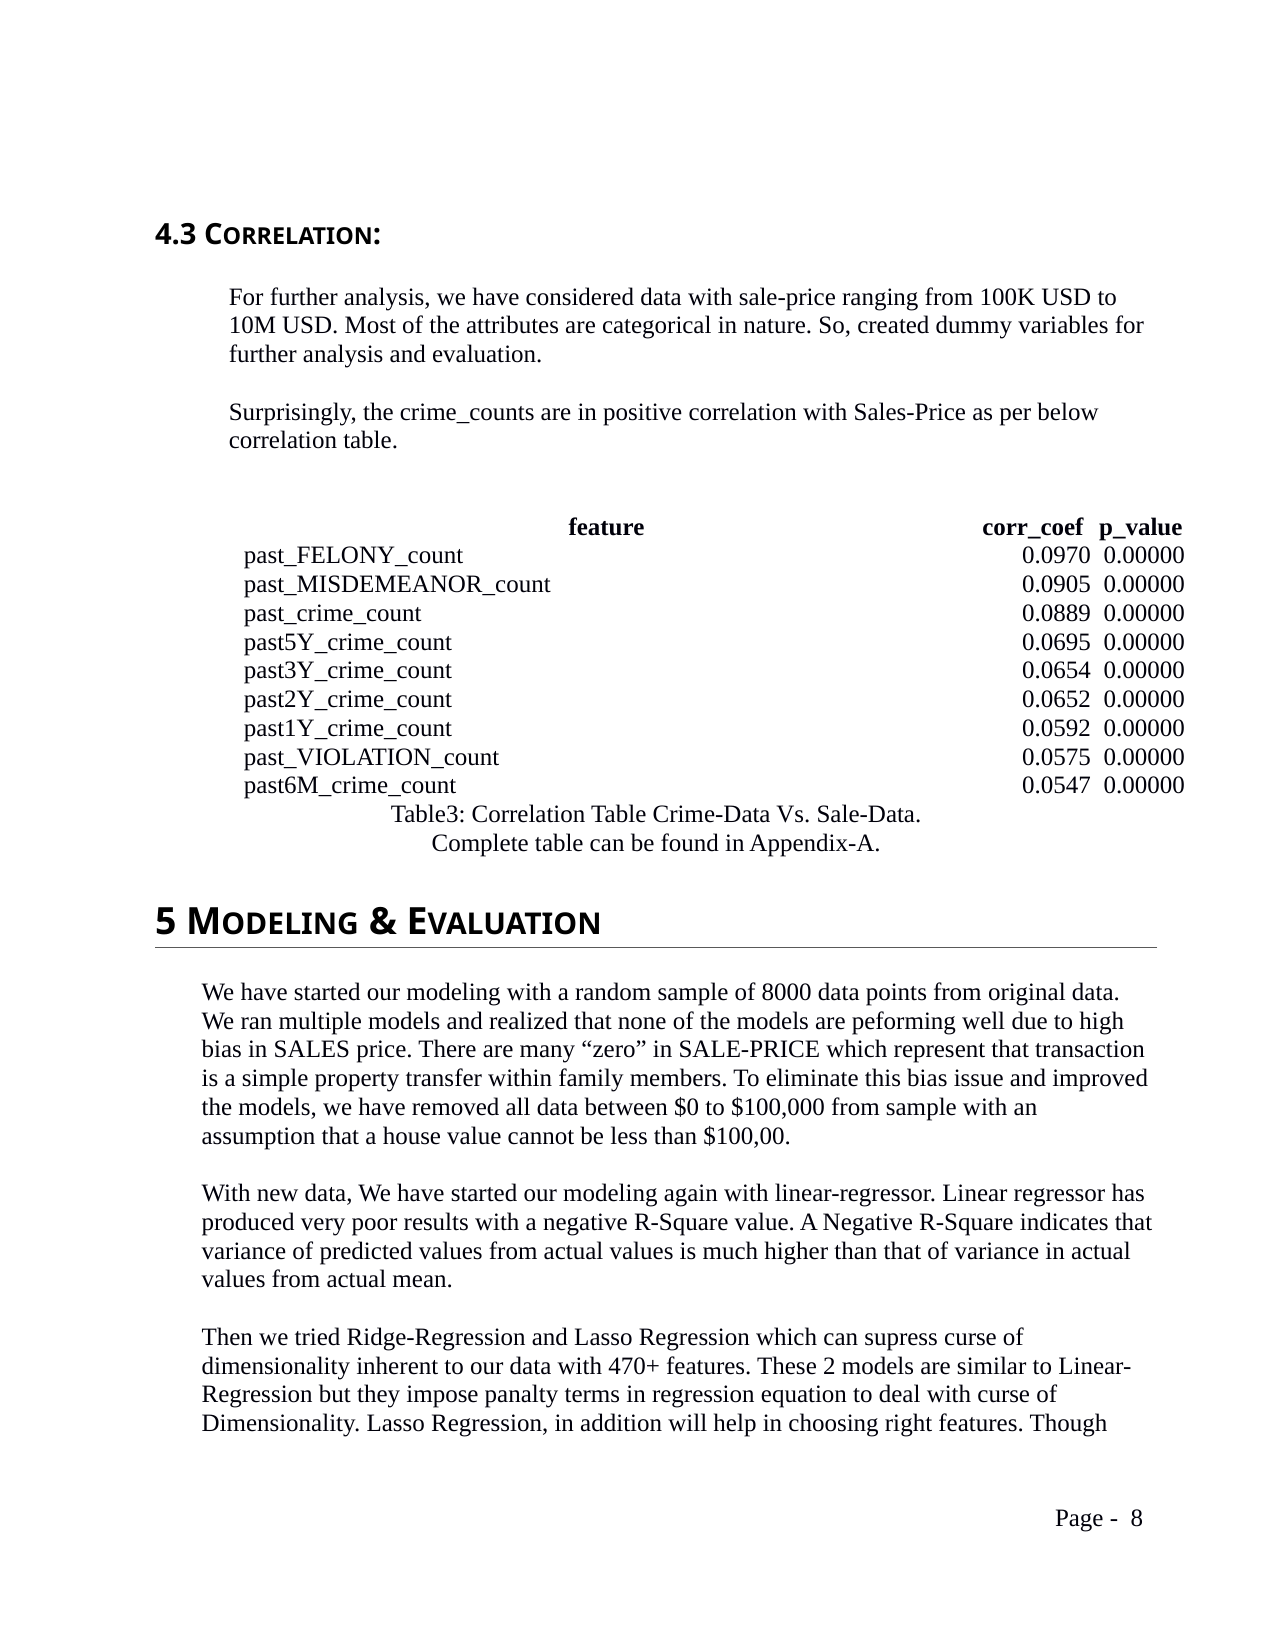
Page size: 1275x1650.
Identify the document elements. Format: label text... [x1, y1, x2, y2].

table_cell 0.00000 [1094, 598, 1187, 627]
text With new data, We have started our modeling again with linear-regressor. Linear regressor has produced very poor results with a negative R-Square value. A Negative R-Square indicates that variance of predicted values from actual values is much higher than that of variance in actual values from actual mean. [201, 1178, 1157, 1293]
table_cell 0.00000 [1094, 540, 1187, 569]
table_cell past_MISDEMEANOR_count [241, 569, 972, 598]
table_header feature [241, 512, 972, 540]
table_cell past2Y_crime_count [241, 684, 972, 713]
table_cell 0.00000 [1094, 713, 1187, 742]
table_cell 0.00000 [1094, 655, 1187, 684]
table_cell 0.0905 [972, 569, 1094, 598]
text For further analysis, we have considered data with sale-price ranging from 100K USD to 10M USD. Most of the attributes are categorical in nature. So, created dummy variables for further analysis and evaluation. [228, 282, 1157, 368]
table_cell past5Y_crime_count [241, 627, 972, 655]
table_header p_value [1094, 512, 1187, 540]
table_cell 0.0652 [972, 684, 1094, 713]
table_cell past_FELONY_count [241, 540, 972, 569]
table_cell 0.00000 [1094, 684, 1187, 713]
table_cell 0.00000 [1094, 742, 1187, 770]
subtitle 5 Modeling & Evaluation [155, 894, 1157, 947]
table_cell 0.00000 [1094, 770, 1187, 799]
table_cell 0.00000 [1094, 627, 1187, 655]
text Then we tried Ridge-Regression and Lasso Regression which can supress curse of dimensionality inherent to our data with 470+ features. These 2 models are similar to Linear-Regression but they impose panalty terms in regression equation to deal with curse of Dimensionality. Lasso Regression, in addition will help in choosing right features. Though [201, 1322, 1157, 1437]
text Complete table can be found in Appendix-A. [155, 828, 1157, 857]
text We have started our modeling with a random sample of 8000 data points from original data. We ran multiple models and realized that none of the models are peforming well due to high bias in SALES price. There are many “zero” in SALE-PRICE which represent that transaction is a simple property transfer within family members. To eliminate this bias issue and improved the models, we have removed all data between $0 to $100,000 from sample with an assumption that a house value cannot be less than $100,00. [201, 977, 1157, 1149]
table_cell 0.0592 [972, 713, 1094, 742]
table_cell past6M_crime_count [241, 770, 972, 799]
table_cell past1Y_crime_count [241, 713, 972, 742]
text Table3: Correlation Table Crime-Data Vs. Sale-Data. [155, 799, 1157, 828]
table_cell 0.0970 [972, 540, 1094, 569]
table_cell 0.0889 [972, 598, 1094, 627]
table_cell 0.0575 [972, 742, 1094, 770]
table_cell past_VIOLATION_count [241, 742, 972, 770]
table_cell past3Y_crime_count [241, 655, 972, 684]
table_cell 0.0547 [972, 770, 1094, 799]
table_cell 0.0654 [972, 655, 1094, 684]
table_cell 0.0695 [972, 627, 1094, 655]
table_cell past_crime_count [241, 598, 972, 627]
table_header corr_coef [972, 512, 1094, 540]
table_cell 0.00000 [1094, 569, 1187, 598]
subtitle 4.3 Correlation: [155, 213, 1157, 253]
text Surprisingly, the crime_counts are in positive correlation with Sales-Price as per below correlation table. [228, 397, 1157, 454]
